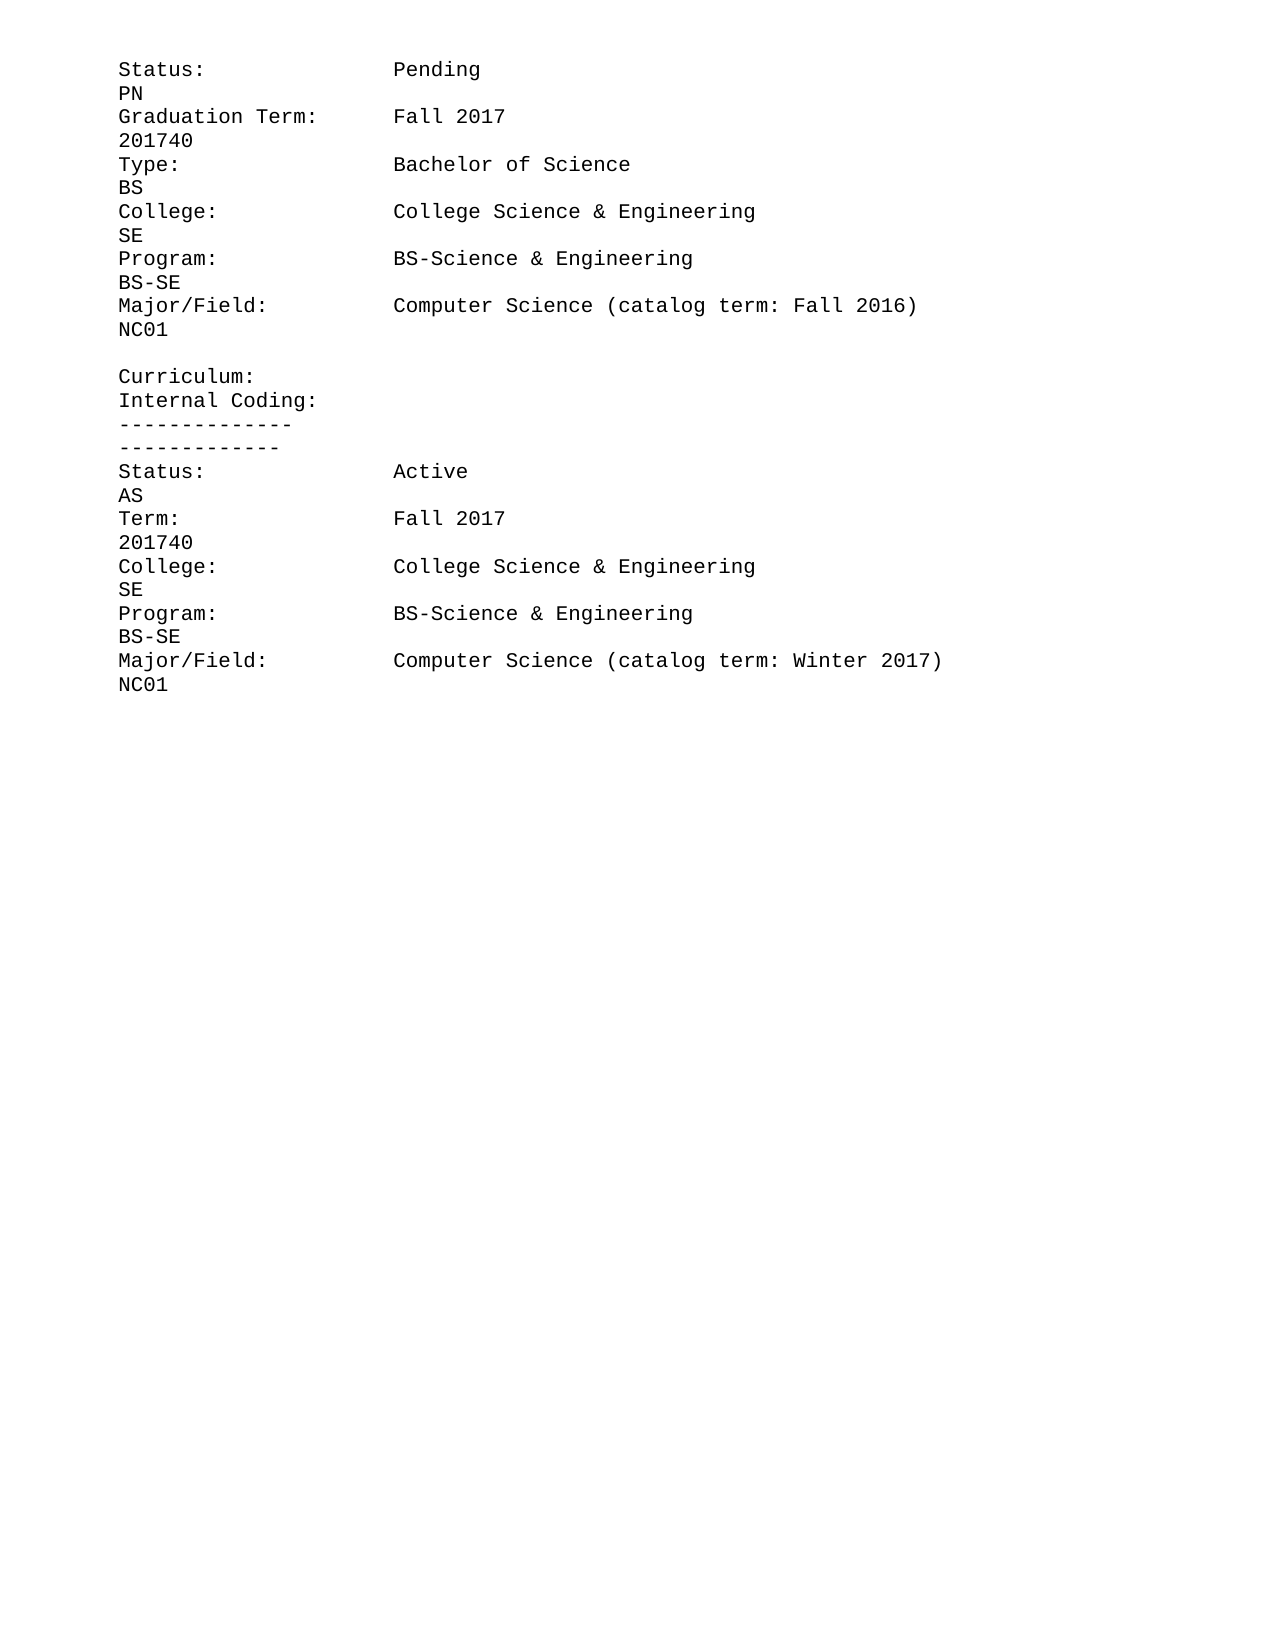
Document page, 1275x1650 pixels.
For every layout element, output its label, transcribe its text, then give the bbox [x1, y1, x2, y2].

text Program: BS-Science & Engineering BS-SE [118, 248, 1216, 296]
text Major/Field: Computer Science (catalog term: Winter 2017) NC01 [118, 650, 1216, 697]
text College: College Science & Engineering SE [118, 556, 1216, 603]
text Term: Fall 2017 201740 [118, 508, 1216, 556]
text Major/Field: Computer Science (catalog term: Fall 2016) NC01 [118, 296, 1216, 343]
text Status: Active AS [118, 461, 1216, 508]
text -------------- ------------- [118, 414, 1216, 461]
text College: College Science & Engineering SE [118, 201, 1216, 248]
text Type: Bachelor of Science BS [118, 154, 1216, 201]
text Graduation Term: Fall 2017 201740 [118, 106, 1216, 154]
text Program: BS-Science & Engineering BS-SE [118, 603, 1216, 650]
text Status: Pending PN [118, 59, 1216, 106]
text Curriculum: Internal Coding: [118, 366, 1216, 414]
